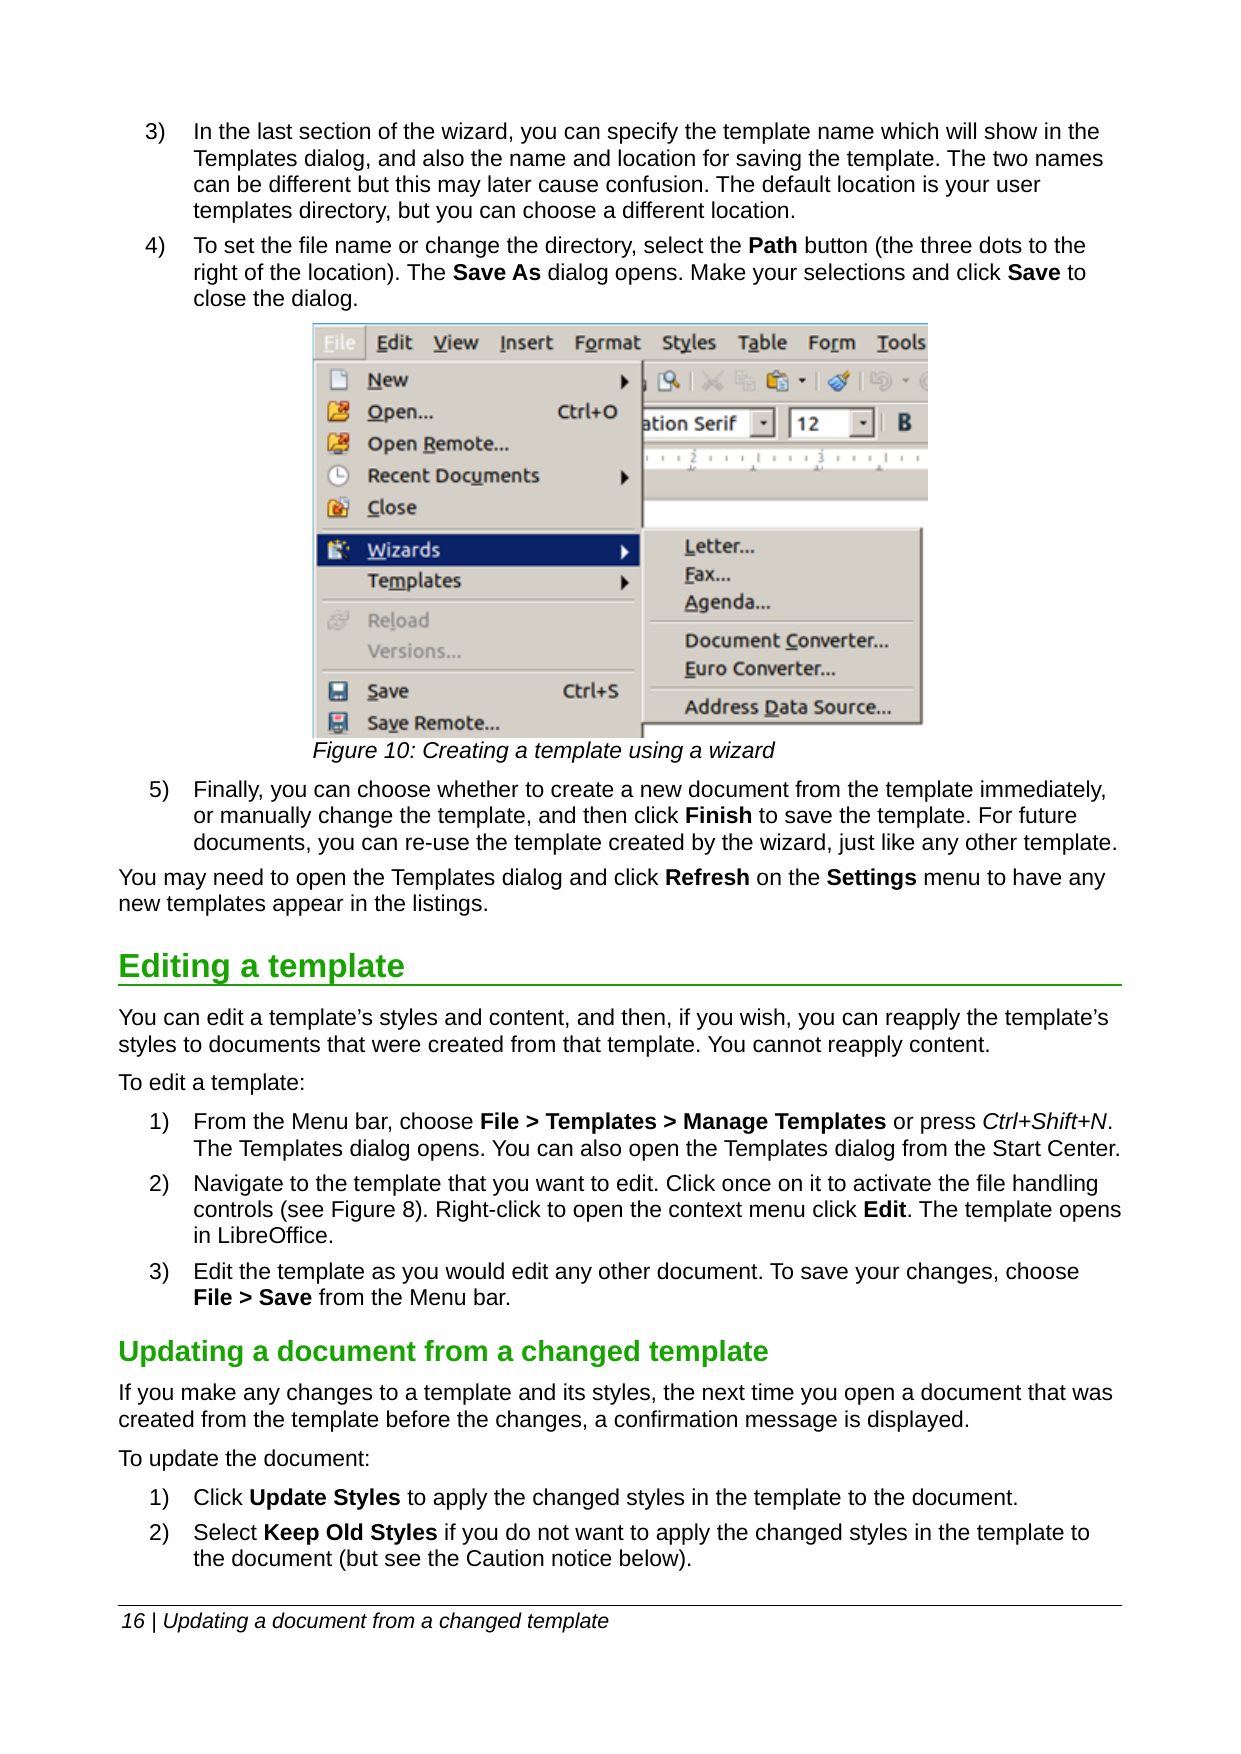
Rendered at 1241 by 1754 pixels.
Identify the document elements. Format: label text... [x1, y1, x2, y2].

list Finally, you can choose whether to create a new document from the template immediately, or manually change the template, and then click Finish to save the template. For future documents, you can re-use the template created by the wizard, just like any other template. [169, 776, 1122, 855]
list To set the file name or change the directory, select the Path button (the three dots to the right of the location). The Save As dialog opens. Make your selections and click Save to close the dialog. [165, 232, 1122, 311]
list To edit a template: [118, 1069, 1122, 1096]
text If you make any changes to a template and its styles, the next time you open a document that was created from the template before the changes, a confirmation message is displayed. [118, 1379, 1122, 1432]
list In the last section of the wizard, you can specify the template name which will show in the Templates dialog, and also the name and location for saving the template. The two names can be different but this may later cause confusion. The default location is your user templates directory, but you can choose a different location. [165, 118, 1122, 223]
text You can edit a template’s styles and content, and then, if you wish, you can reapply the template’s styles to documents that were created from that template. You cannot reapply content. [118, 1004, 1122, 1057]
text To update the document: [118, 1444, 1122, 1471]
picture [312, 323, 928, 738]
list Select Keep Old Styles if you do not want to apply the changed styles in the template to the document (but see the Caution notice below). [169, 1519, 1122, 1571]
text Figure 10: Creating a template using a wizard [312, 738, 928, 764]
text You may need to open the Templates dialog and click Refresh on the Settings menu to have any new templates appear in the listings. [118, 864, 1122, 916]
list Click Update Styles to apply the changed styles in the template to the document. [169, 1483, 1122, 1510]
subtitle Editing a template [118, 946, 1122, 984]
list From the Menu bar, choose File > Templates > Manage Templates or press Ctrl+Shift+N. The Templates dialog opens. You can also open the Templates dialog from the Start Center. [169, 1108, 1122, 1161]
subtitle Updating a document from a changed template [118, 1334, 1122, 1368]
list Edit the template as you would edit any other document. To save your changes, choose File > Save from the Menu bar. [169, 1258, 1122, 1310]
list Navigate to the template that you want to edit. Click once on it to activate the file handling controls (see Figure 8). Right-click to open the context menu click Edit. The template opens in LibreOffice. [169, 1170, 1122, 1249]
